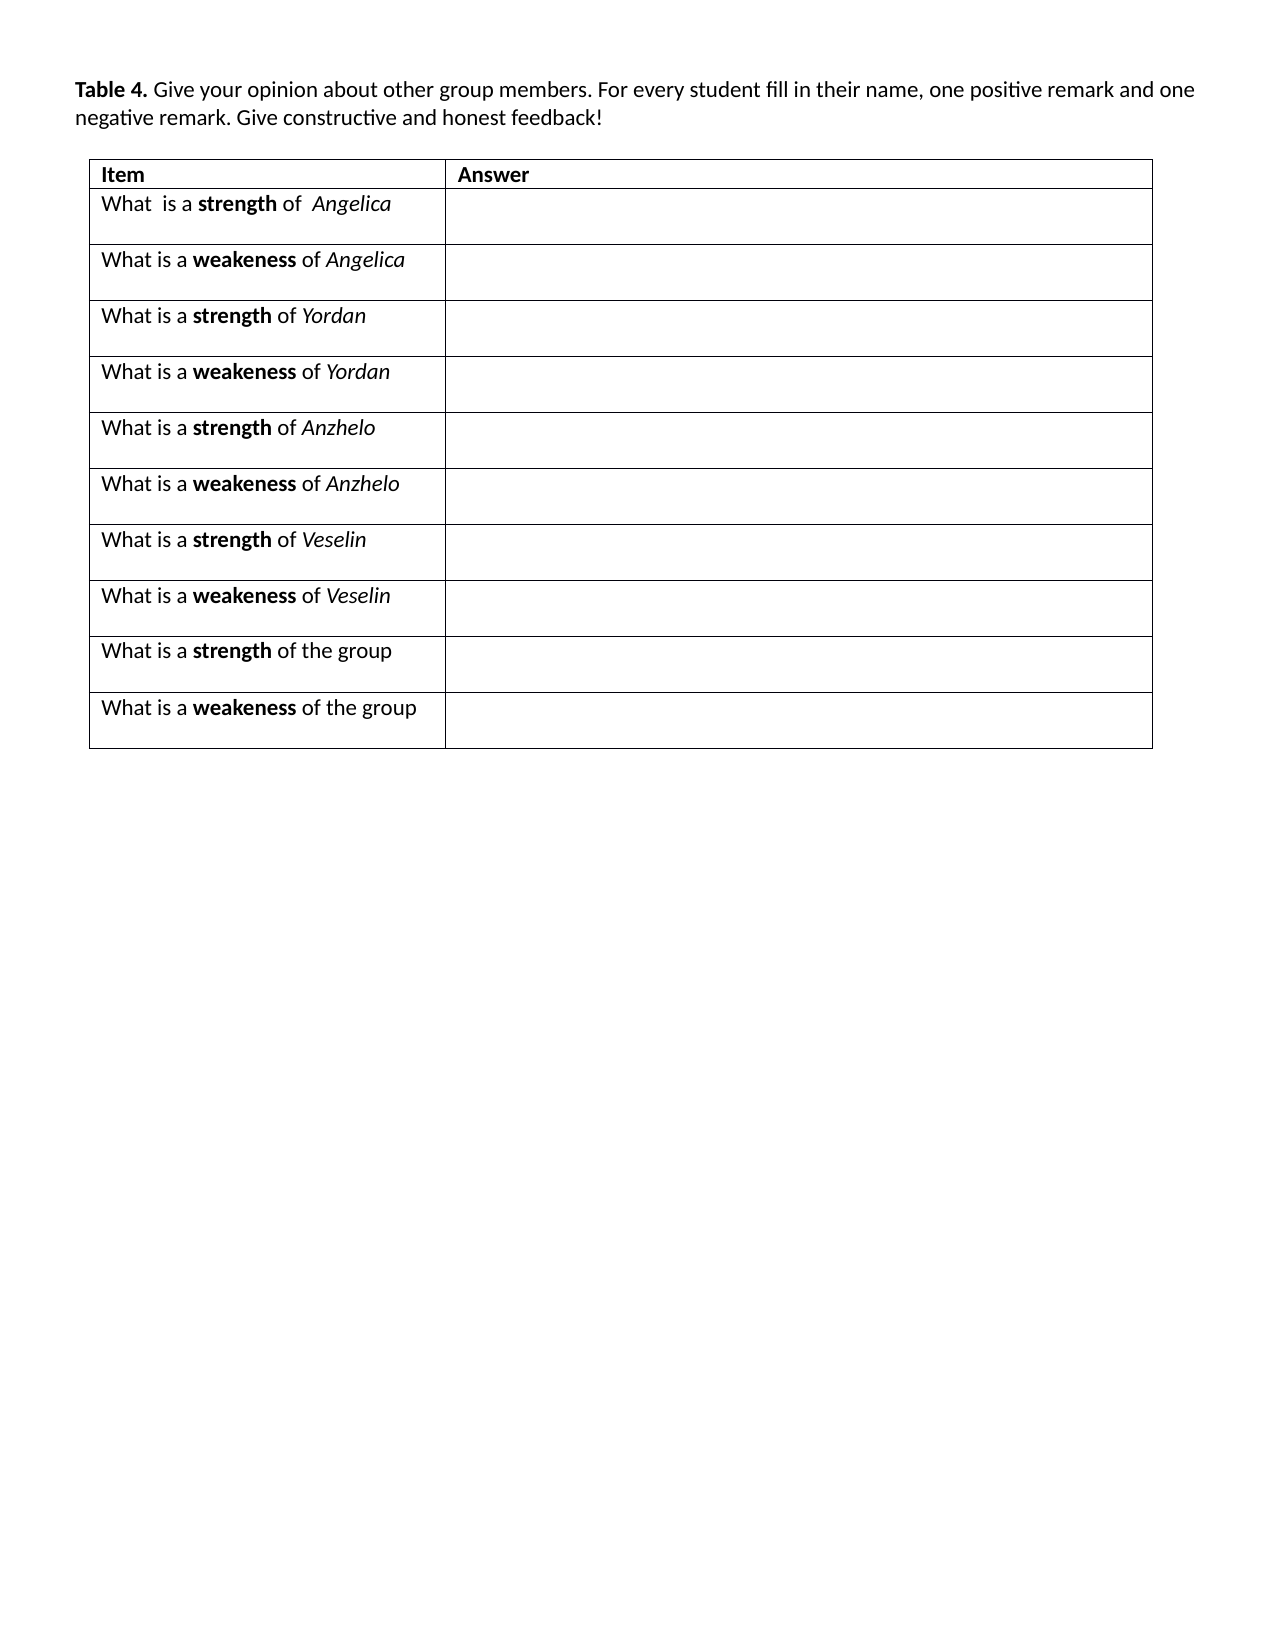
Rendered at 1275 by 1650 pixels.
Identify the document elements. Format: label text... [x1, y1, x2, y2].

table_cell What is a weakeness of Veselin [90, 581, 445, 636]
table_cell What is a weakeness of Yordan [90, 357, 445, 412]
table_cell [446, 189, 1152, 244]
table_cell [446, 581, 1152, 636]
text Table 4. Give your opinion about other group members. For every student fill in their name, one positive remark and one negative remark. Give constructive and honest feedback! [75, 75, 1200, 131]
table_cell [446, 693, 1152, 747]
table_cell [446, 525, 1152, 580]
table_header Item [90, 160, 445, 188]
table_cell What is a strength of Angelica [90, 189, 445, 244]
table_cell [446, 301, 1152, 356]
table_cell What is a weakeness of Anzhelo [90, 469, 445, 524]
table_cell [446, 245, 1152, 300]
table_header Answer [446, 160, 1152, 188]
table_cell What is a strength of Yordan [90, 301, 445, 356]
table_cell What is a strength of the group [90, 637, 445, 692]
table_cell [446, 469, 1152, 524]
table_cell [446, 637, 1152, 692]
table_cell What is a strength of Veselin [90, 525, 445, 580]
table_cell What is a weakeness of Angelica [90, 245, 445, 300]
table_cell What is a strength of Anzhelo [90, 413, 445, 468]
table_cell [446, 413, 1152, 468]
table_cell What is a weakeness of the group [90, 693, 445, 747]
table_cell [446, 357, 1152, 412]
